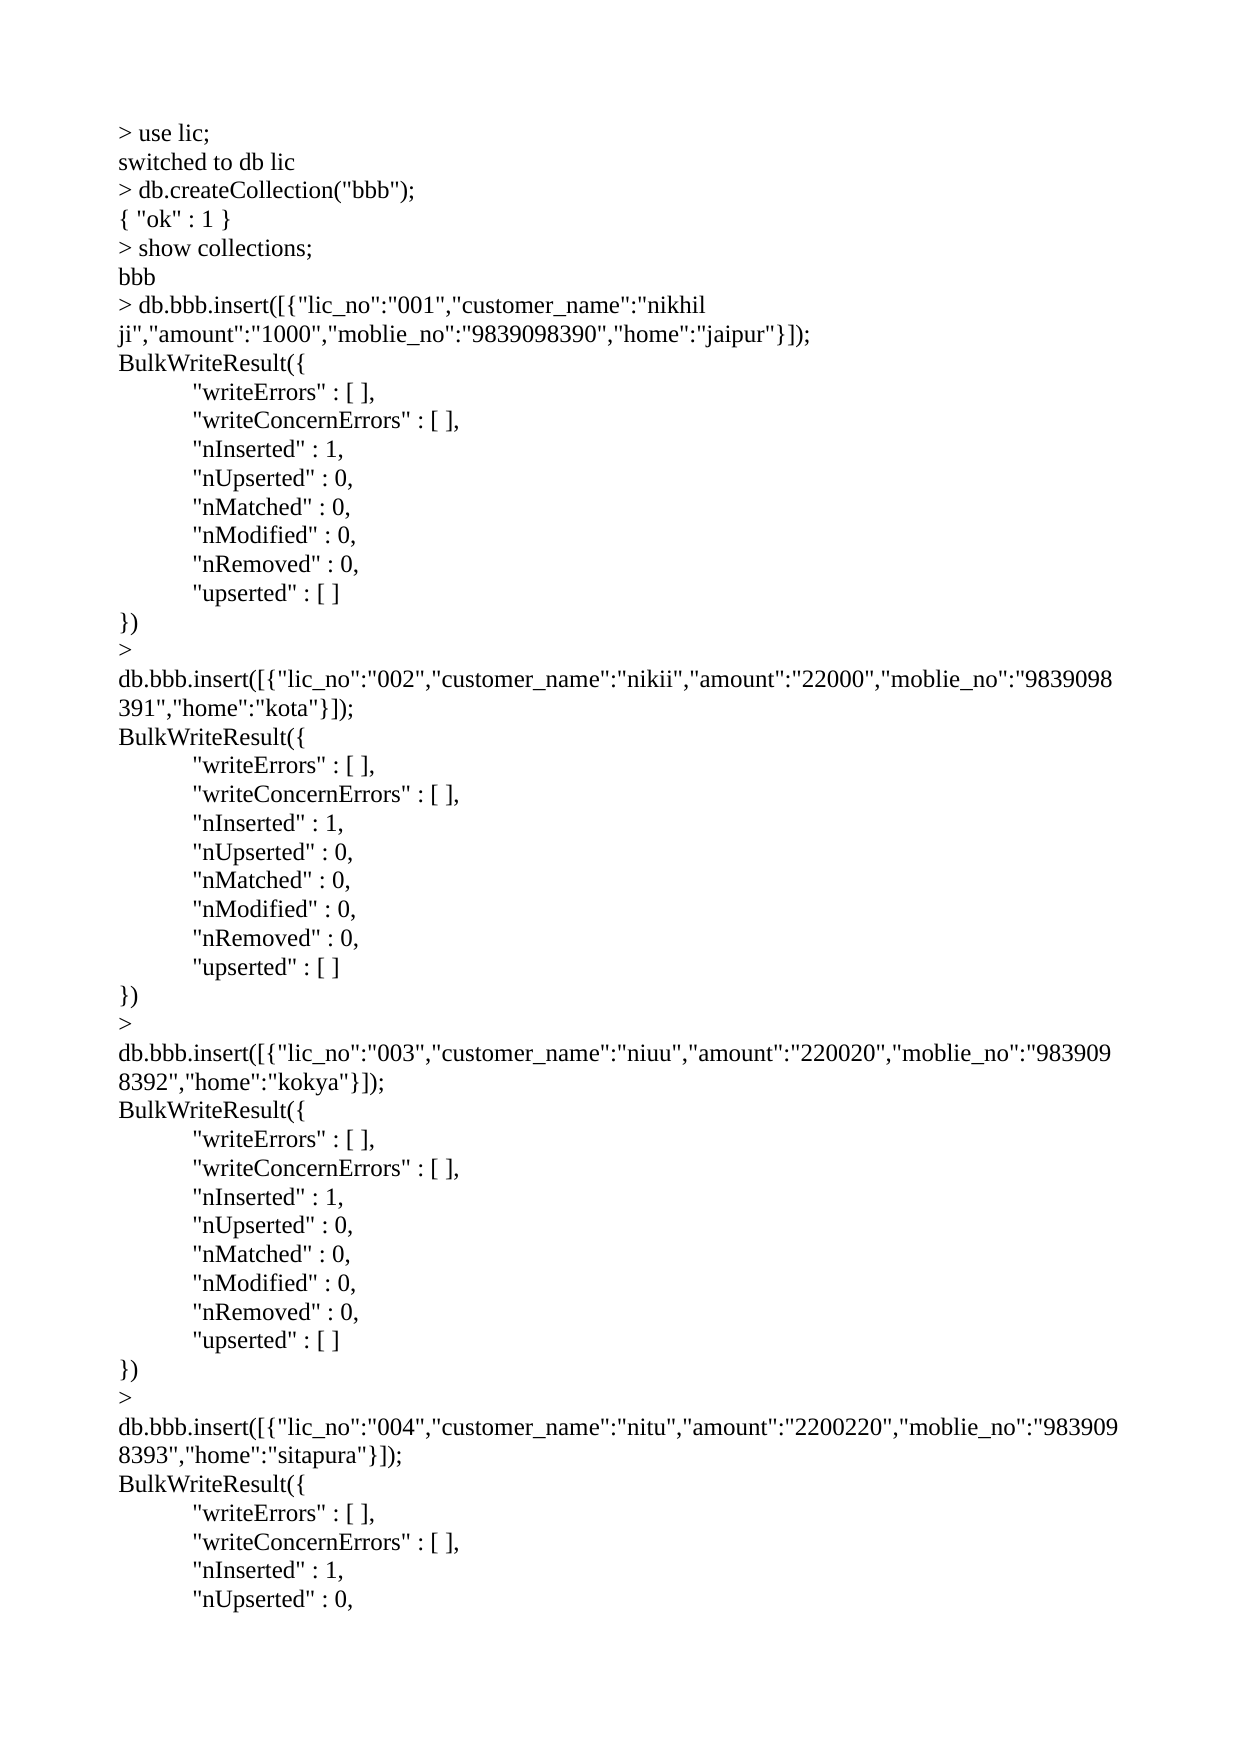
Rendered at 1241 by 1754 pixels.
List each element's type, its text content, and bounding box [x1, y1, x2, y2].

text > db.bbb.insert([{"lic_no":"004","customer_name":"nitu","amount":"2200220","moblie_no":"9839098393","home":"sitapura"}]); [118, 1383, 1122, 1469]
text "nMatched" : 0, [118, 1239, 1122, 1268]
text "writeErrors" : [ ], [118, 1124, 1122, 1153]
text "upserted" : [ ] [118, 578, 1122, 607]
text "nMatched" : 0, [118, 492, 1122, 521]
text > db.createCollection("bbb"); [118, 176, 1122, 204]
text > use lic; [118, 118, 1122, 147]
text "nModified" : 0, [118, 894, 1122, 923]
text "writeConcernErrors" : [ ], [118, 1527, 1122, 1556]
text "writeConcernErrors" : [ ], [118, 1153, 1122, 1182]
text "upserted" : [ ] [118, 952, 1122, 981]
text }) [118, 981, 1122, 1009]
text "writeErrors" : [ ], [118, 1498, 1122, 1527]
text "nInserted" : 1, [118, 1556, 1122, 1584]
text "nUpserted" : 0, [118, 1584, 1122, 1613]
text "nInserted" : 1, [118, 808, 1122, 837]
text "writeErrors" : [ ], [118, 751, 1122, 779]
text > show collections; [118, 233, 1122, 262]
text > db.bbb.insert([{"lic_no":"001","customer_name":"nikhil ji","amount":"1000","moblie_no":"9839098390","home":"jaipur"}]); [118, 291, 1122, 348]
text bbb [118, 262, 1122, 291]
text BulkWriteResult({ [118, 1469, 1122, 1498]
text "writeErrors" : [ ], [118, 377, 1122, 406]
text "nMatched" : 0, [118, 866, 1122, 894]
text "nUpserted" : 0, [118, 463, 1122, 492]
text "nInserted" : 1, [118, 1182, 1122, 1211]
text "nModified" : 0, [118, 1268, 1122, 1297]
text switched to db lic [118, 147, 1122, 176]
text "nUpserted" : 0, [118, 1211, 1122, 1239]
text "writeConcernErrors" : [ ], [118, 779, 1122, 808]
text > db.bbb.insert([{"lic_no":"002","customer_name":"nikii","amount":"22000","moblie_no":"9839098391","home":"kota"}]); [118, 636, 1122, 722]
text "nModified" : 0, [118, 521, 1122, 549]
text { "ok" : 1 } [118, 204, 1122, 233]
text "writeConcernErrors" : [ ], [118, 406, 1122, 434]
text }) [118, 607, 1122, 636]
text > db.bbb.insert([{"lic_no":"003","customer_name":"niuu","amount":"220020","moblie_no":"9839098392","home":"kokya"}]); [118, 1009, 1122, 1096]
text "upserted" : [ ] [118, 1326, 1122, 1354]
text "nUpserted" : 0, [118, 837, 1122, 866]
text "nRemoved" : 0, [118, 923, 1122, 952]
text "nRemoved" : 0, [118, 549, 1122, 578]
text "nInserted" : 1, [118, 434, 1122, 463]
text "nRemoved" : 0, [118, 1297, 1122, 1326]
text }) [118, 1354, 1122, 1383]
text BulkWriteResult({ [118, 722, 1122, 751]
text BulkWriteResult({ [118, 348, 1122, 377]
text BulkWriteResult({ [118, 1096, 1122, 1124]
